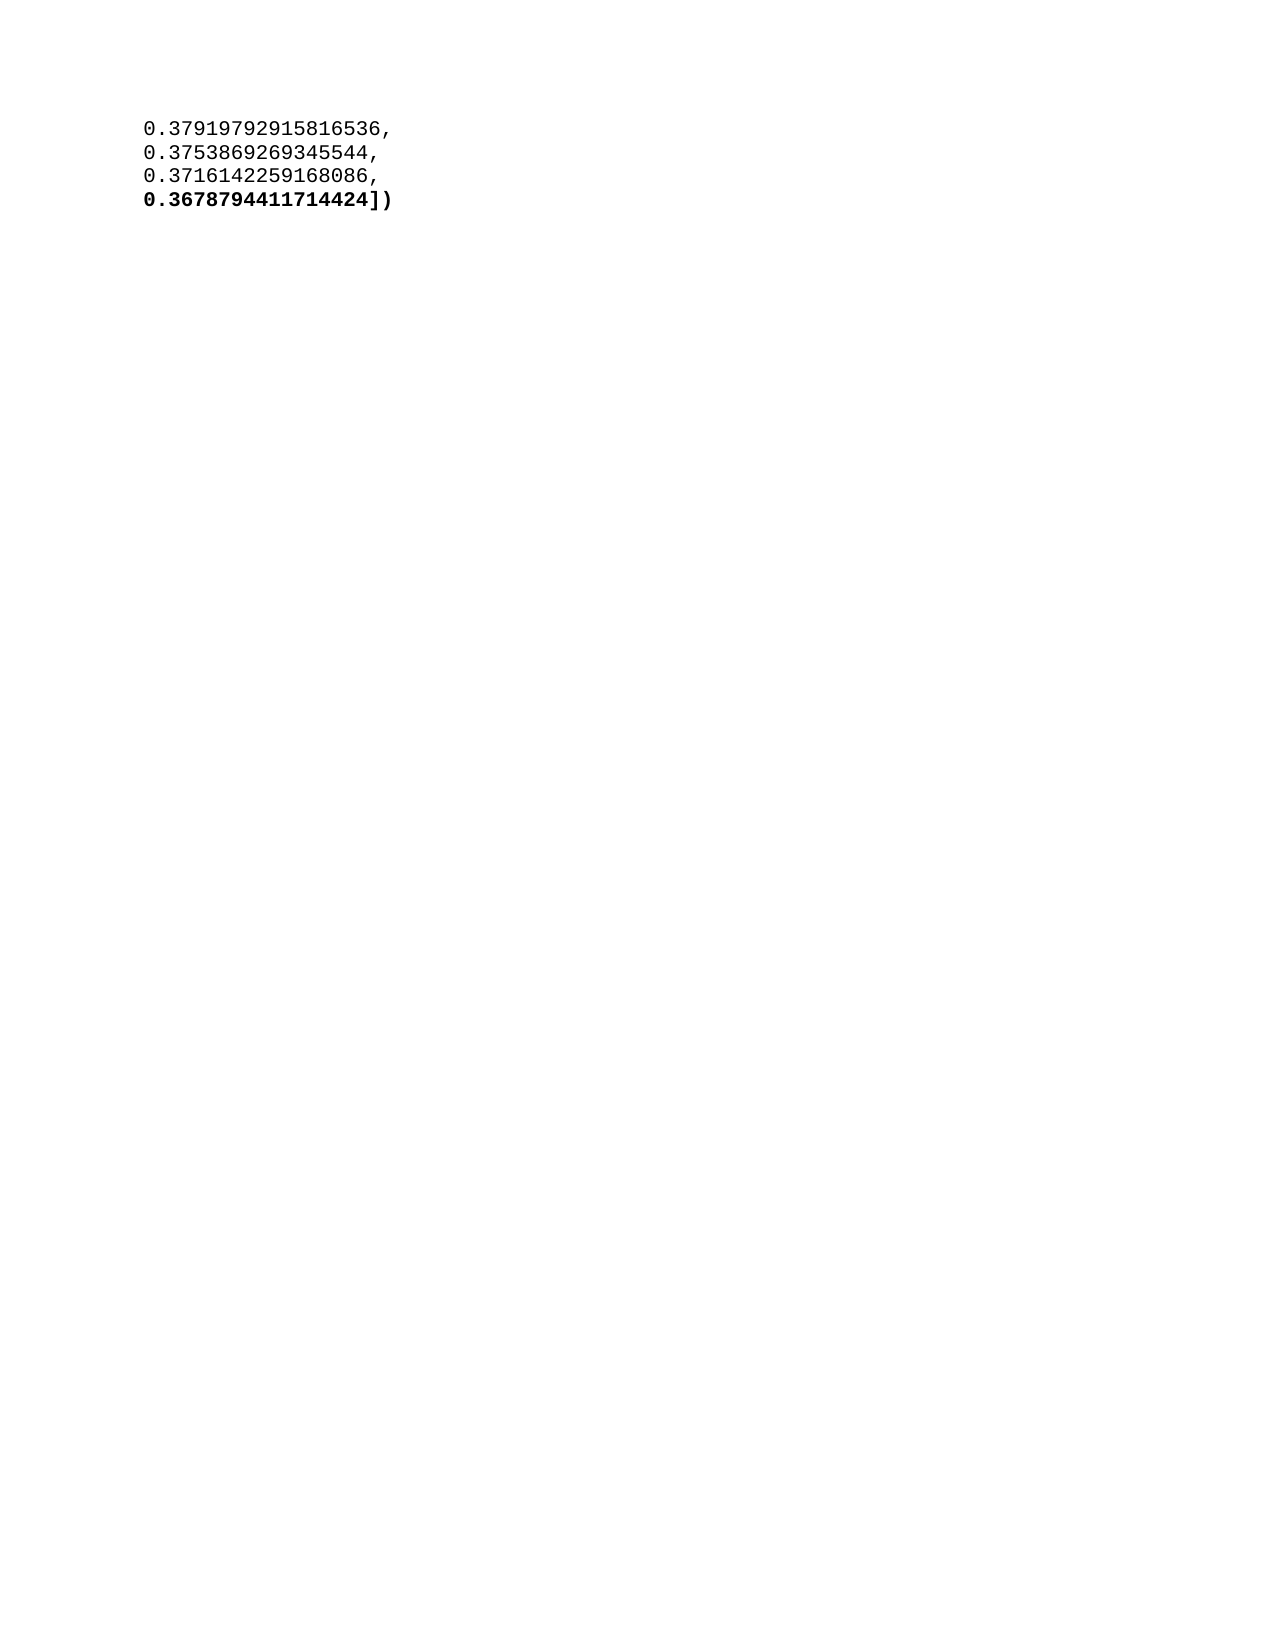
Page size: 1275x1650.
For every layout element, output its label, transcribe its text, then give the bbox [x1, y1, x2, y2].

text 0.3678794411714424]) [118, 189, 1157, 213]
text 0.3753869269345544, [118, 142, 1157, 165]
text 0.37919792915816536, [118, 118, 1157, 142]
text 0.3716142259168086, [118, 165, 1157, 189]
